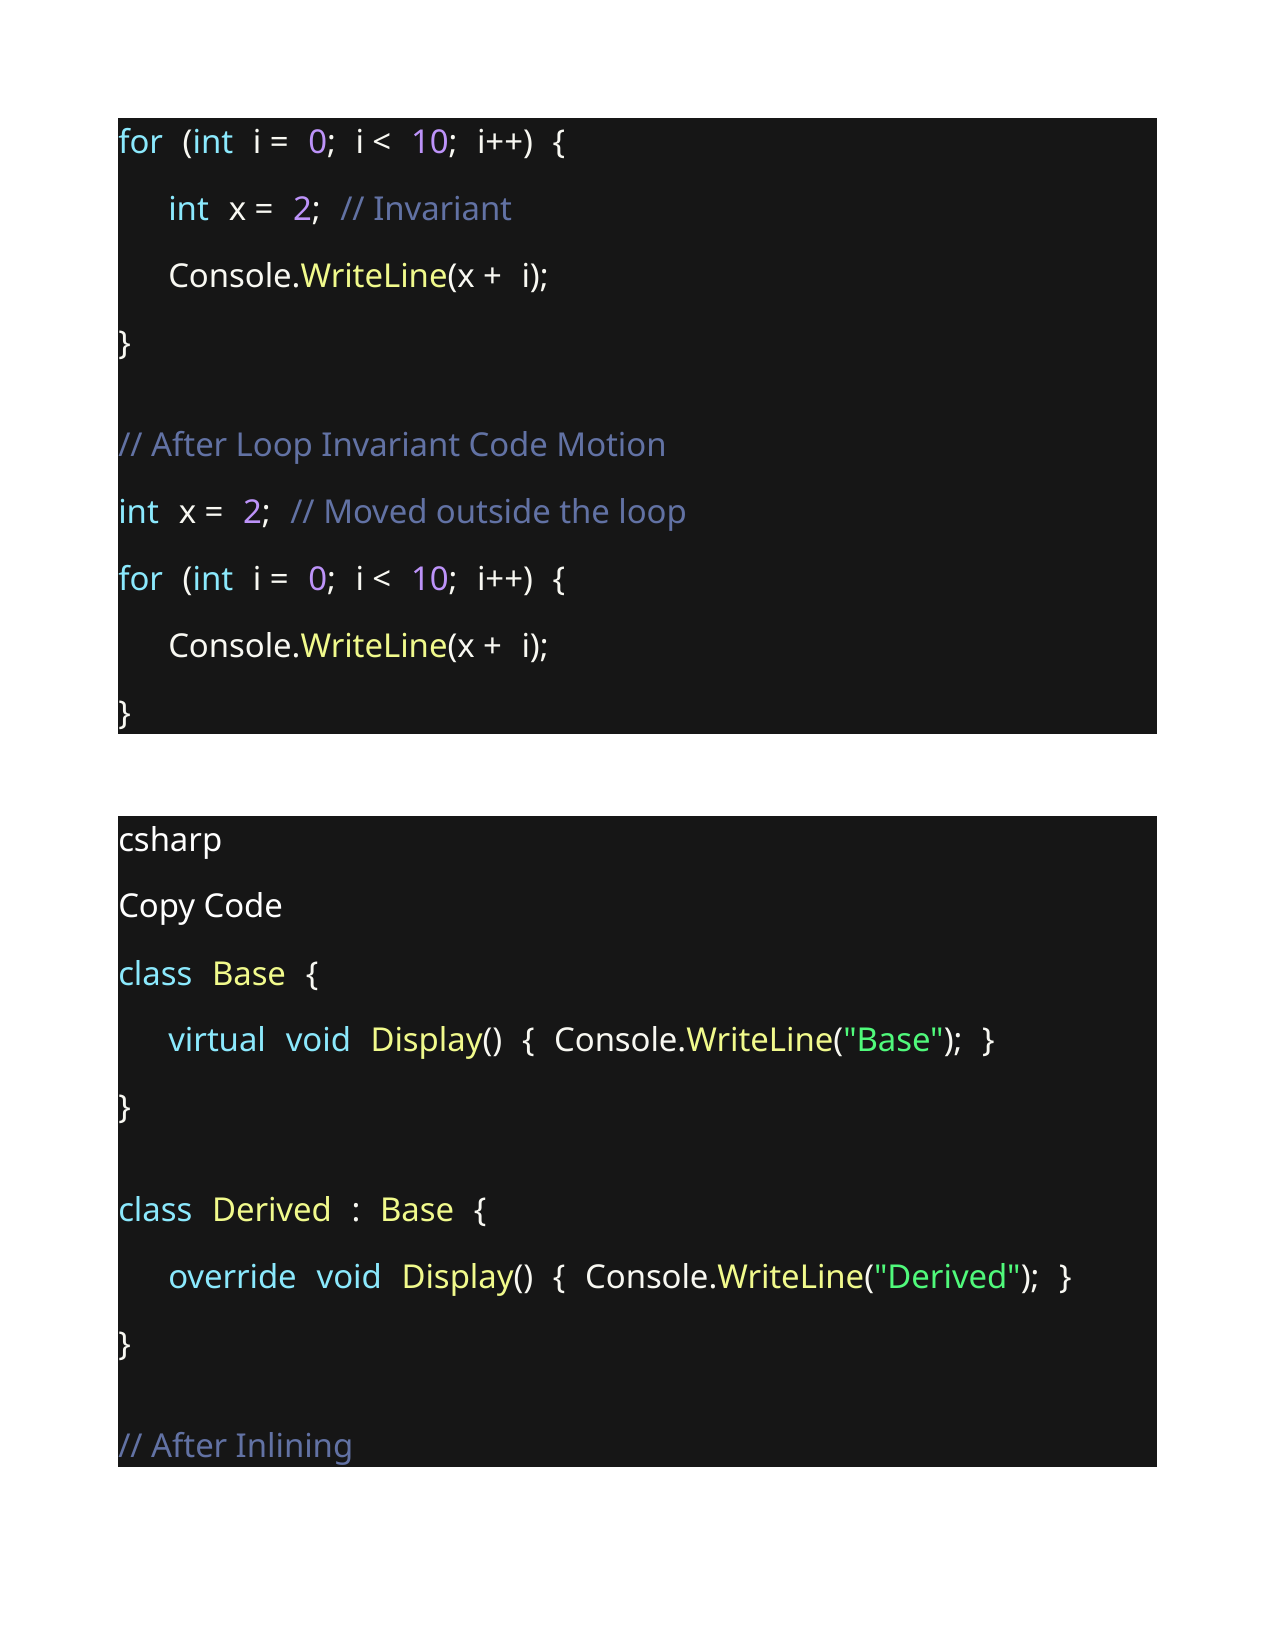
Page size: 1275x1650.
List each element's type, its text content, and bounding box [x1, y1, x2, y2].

text virtual void Display() { Console.WriteLine("Base"); } [118, 1017, 1157, 1061]
text Console.WriteLine(x + i); [118, 622, 1157, 667]
text } [118, 319, 1157, 364]
text class Base { [118, 950, 1157, 994]
text } [118, 689, 1157, 734]
text override void Display() { Console.WriteLine("Derived"); } [118, 1253, 1157, 1298]
text // After Inlining [118, 1422, 1157, 1467]
subtitle 12. Inlining of Virtual Calls [118, 756, 1157, 796]
text } [118, 1320, 1157, 1365]
text csharp [118, 816, 1157, 861]
text for (int i = 0; i < 10; i++) { [118, 118, 1157, 163]
text Console.WriteLine(x + i); [118, 252, 1157, 297]
text int x = 2; // Moved outside the loop [118, 488, 1157, 533]
text } [118, 1084, 1157, 1128]
text Copy Code [118, 883, 1157, 927]
text // After Loop Invariant Code Motion [118, 421, 1157, 466]
text class Derived : Base { [118, 1186, 1157, 1231]
text int x = 2; // Invariant [118, 185, 1157, 230]
text for (int i = 0; i < 10; i++) { [118, 555, 1157, 600]
